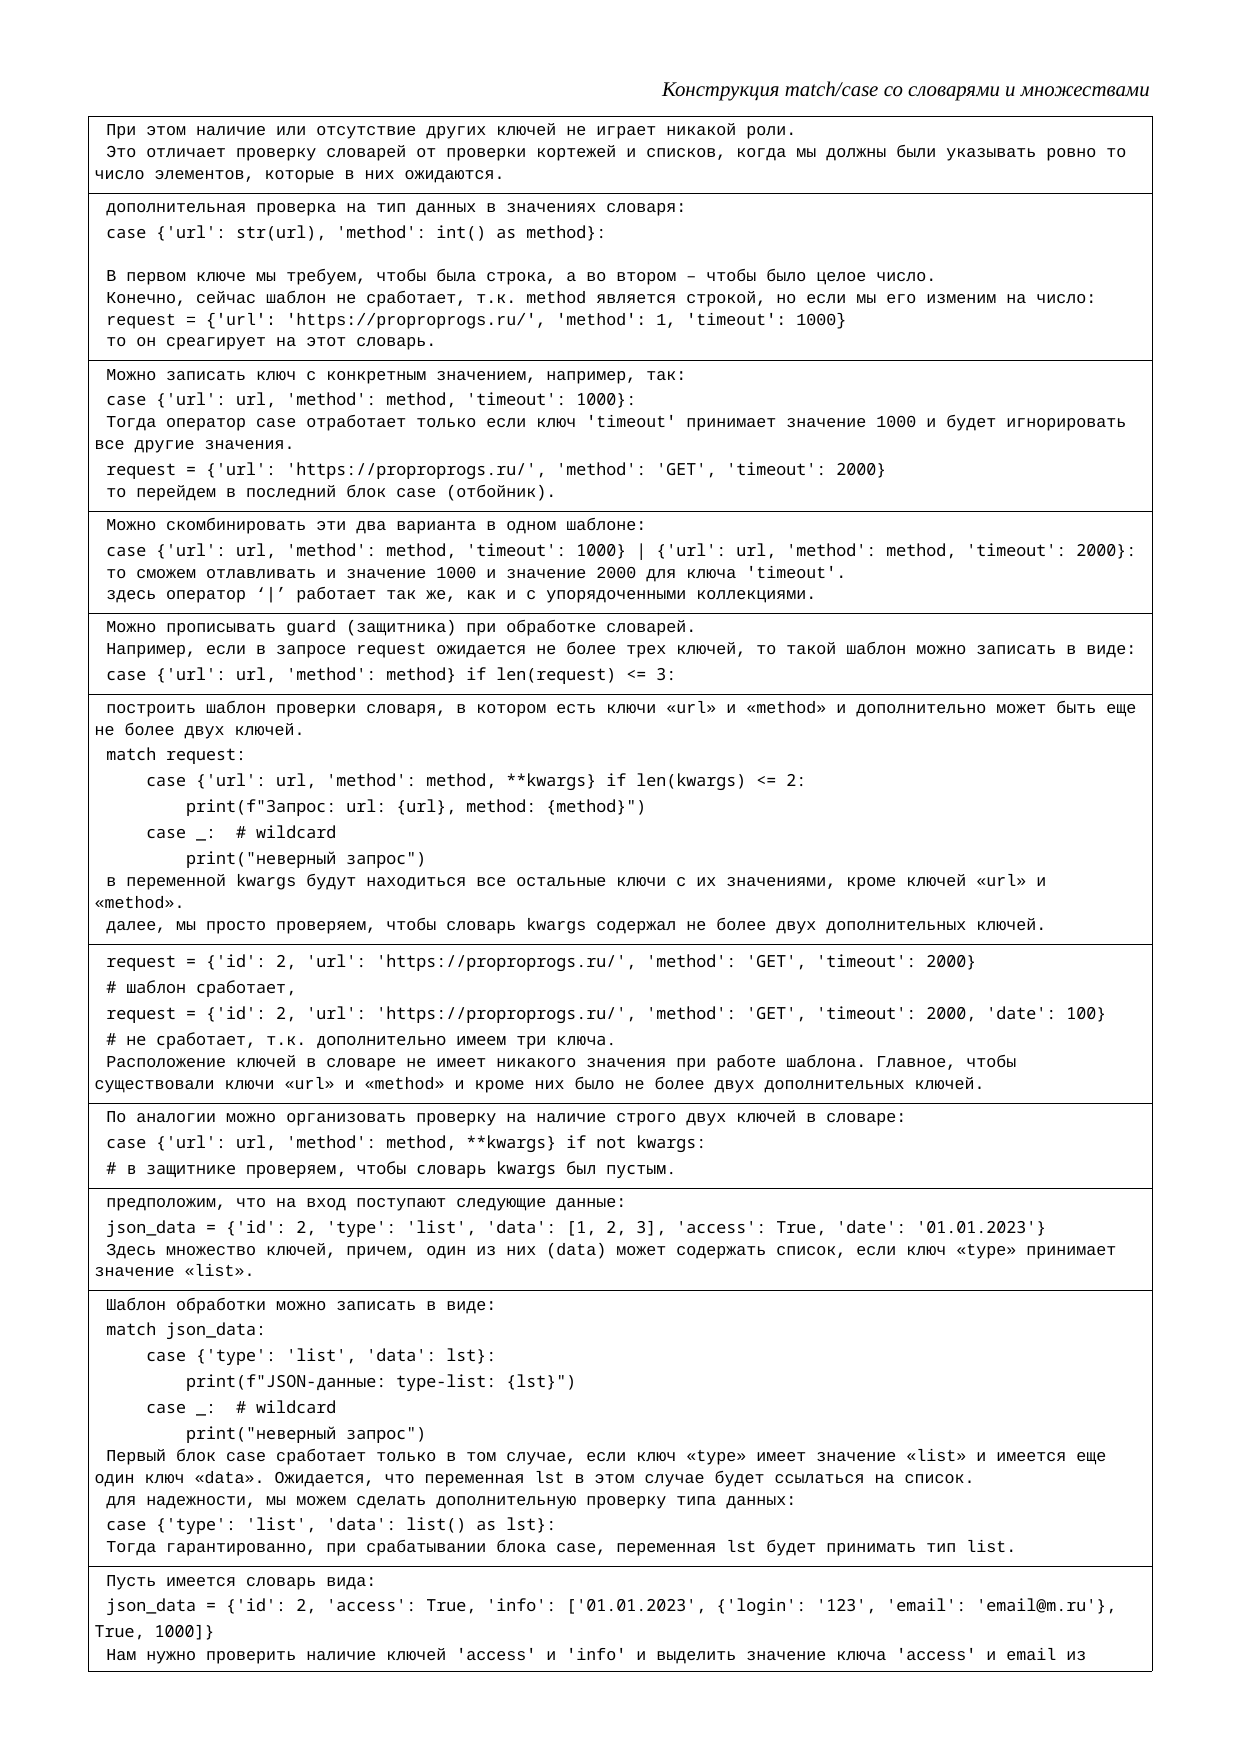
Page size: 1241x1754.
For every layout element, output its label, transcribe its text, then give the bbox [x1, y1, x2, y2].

table_cell Шаблон обработки можно записать в виде: match json_data: case {'type': 'list', 'data': lst}: print(f"JSON-данные: type-list: {lst}") case _: # wildcard print("неверный запрос") Первый блок case сработает только в том случае, если ключ «type» имеет значение «list» и имеется еще один ключ «data». Ожидается, что переменная lst в этом случае будет ссылаться на список. для надежности, мы можем сделать дополнительную проверку типа данных: case {'type': 'list', 'data': list() as lst}: Тогда гарантированно, при срабатывании блока case, переменная lst будет принимать тип list. [89, 1291, 1152, 1566]
table_cell дополнительная проверка на тип данных в значениях словаря: case {'url': str(url), 'method': int() as method}: В первом ключе мы требуем, чтобы была строка, а во втором – чтобы было целое число. Конечно, сейчас шаблон не сработает, т.к. method является строкой, но если мы его изменим на число: request = {'url': 'https://proproprogs.ru/', 'method': 1, 'timeout': 1000} то он среагирует на этот словарь. [89, 194, 1152, 360]
table_cell По аналогии можно организовать проверку на наличие строго двух ключей в словаре: case {'url': url, 'method': method, **kwargs} if not kwargs: # в защитнике проверяем, чтобы словарь kwargs был пустым. [89, 1104, 1152, 1188]
table_cell Можно скомбинировать эти два варианта в одном шаблоне: case {'url': url, 'method': method, 'timeout': 1000} | {'url': url, 'method': method, 'timeout': 2000}: то сможем отлавливать и значение 1000 и значение 2000 для ключа 'timeout'. здесь оператор ‘|’ работает так же, как и с упорядоченными коллекциями. [89, 512, 1152, 613]
table_cell Пусть имеется словарь вида: json_data = {'id': 2, 'access': True, 'info': ['01.01.2023', {'login': '123', 'email': 'email@m.ru'}, True, 1000]} Нам нужно проверить наличие ключей 'access' и 'info' и выделить значение ключа 'access' и email из [89, 1567, 1152, 1671]
table_cell request = {'id': 2, 'url': 'https://proproprogs.ru/', 'method': 'GET', 'timeout': 2000} # шаблон сработает, request = {'id': 2, 'url': 'https://proproprogs.ru/', 'method': 'GET', 'timeout': 2000, 'date': 100} # не сработает, т.к. дополнительно имеем три ключа. Расположение ключей в словаре не имеет никакого значения при работе шаблона. Главное, чтобы существовали ключи «url» и «method» и кроме них было не более двух дополнительных ключей. [89, 945, 1152, 1103]
table_cell построить шаблон проверки словаря, в котором есть ключи «url» и «method» и дополнительно может быть еще не более двух ключей. match request: case {'url': url, 'method': method, **kwargs} if len(kwargs) <= 2: print(f"Запрос: url: {url}, method: {method}") case _: # wildcard print("неверный запрос") в переменной kwargs будут находиться все остальные ключи с их значениями, кроме ключей «url» и «method». далее, мы просто проверяем, чтобы словарь kwargs содержал не более двух дополнительных ключей. [89, 695, 1152, 944]
table_cell Можно прописывать guard (защитника) при обработке словарей. Например, если в запросе request ожидается не более трех ключей, то такой шаблон можно записать в виде: case {'url': url, 'method': method} if len(request) <= 3: [89, 614, 1152, 694]
table_cell При этом наличие или отсутствие других ключей не играет никакой роли. Это отличает проверку словарей от проверки кортежей и списков, когда мы должны были указывать ровно то число элементов, которые в них ожидаются. [89, 117, 1152, 193]
table_cell предположим, что на вход поступают следующие данные: json_data = {'id': 2, 'type': 'list', 'data': [1, 2, 3], 'access': True, 'date': '01.01.2023'} Здесь множество ключей, причем, один из них (data) может содержать список, если ключ «type» принимает значение «list». [89, 1189, 1152, 1290]
table_cell Можно записать ключ с конкретным значением, например, так: case {'url': url, 'method': method, 'timeout': 1000}: Тогда оператор case отработает только если ключ 'timeout' принимает значение 1000 и будет игнорировать все другие значения. request = {'url': 'https://proproprogs.ru/', 'method': 'GET', 'timeout': 2000} то перейдем в последний блок case (отбойник). [89, 361, 1152, 511]
